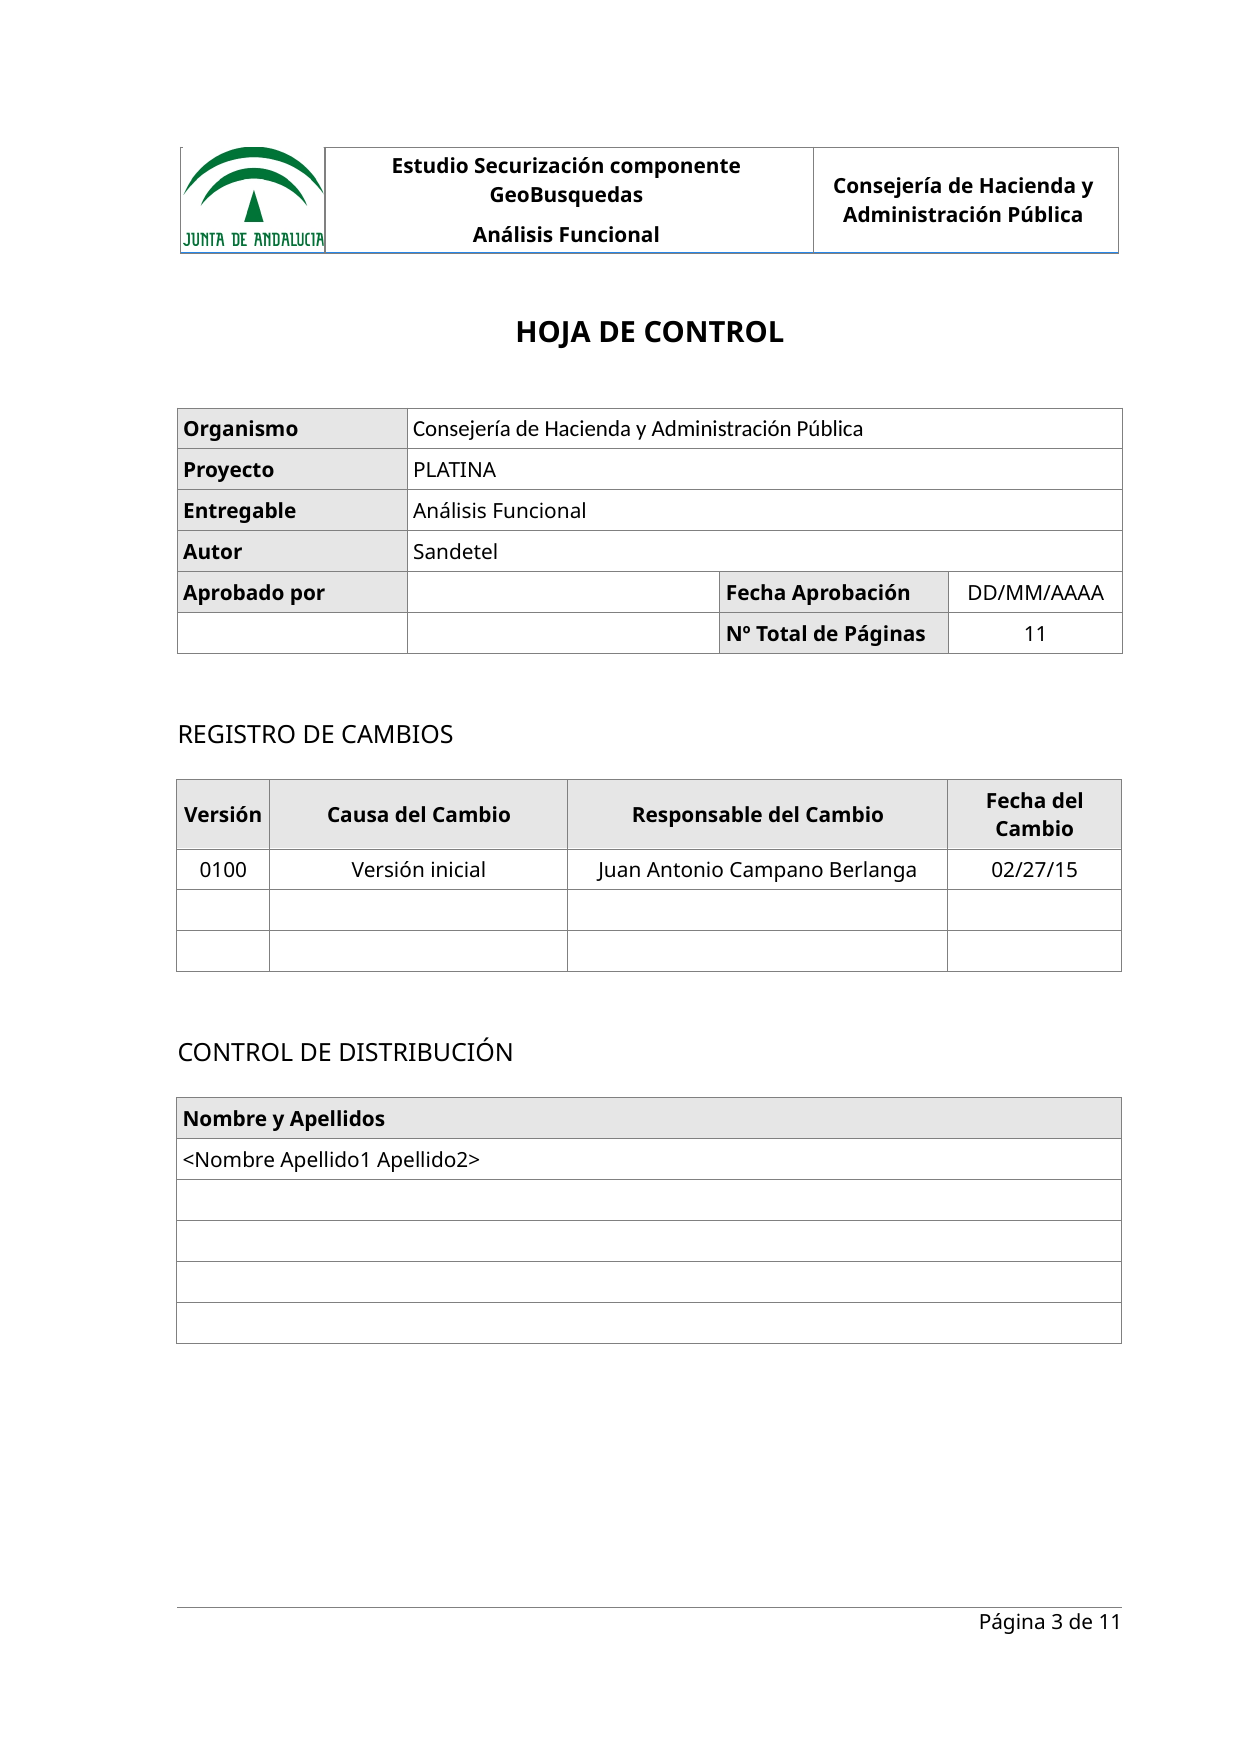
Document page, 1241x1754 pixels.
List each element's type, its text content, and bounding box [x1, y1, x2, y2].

table_cell [270, 931, 567, 971]
table_cell <Nombre Apellido1 Apellido2> [177, 1139, 1121, 1179]
table_cell [177, 1303, 1121, 1343]
table_cell Fecha Aprobación [720, 572, 948, 612]
text HOJA DE CONTROL [177, 311, 1122, 351]
table_cell PLATINA [408, 449, 1122, 489]
table_cell Proyecto [178, 449, 407, 489]
table_cell [568, 931, 947, 971]
table_header Causa del Cambio [270, 780, 567, 848]
table_cell Análisis Funcional [408, 490, 1122, 530]
table_cell [568, 890, 947, 930]
table_header Consejería de Hacienda y Administración Pública [408, 409, 1122, 448]
table_cell [948, 931, 1121, 971]
table_cell [178, 613, 407, 653]
picture [183, 147, 324, 246]
text REGISTRO DE CAMBIOS [177, 717, 1122, 751]
table_cell [948, 890, 1121, 930]
table_cell [177, 1180, 1121, 1220]
table_header Responsable del Cambio [568, 780, 947, 848]
table_cell Autor [178, 531, 407, 571]
table_header Organismo [178, 409, 407, 448]
table_cell Nº Total de Páginas [720, 613, 948, 653]
table_cell 8 [949, 613, 1122, 653]
table_header Versión [177, 780, 269, 848]
table_cell Sandetel [408, 531, 1122, 571]
table_header Fecha del Cambio [948, 780, 1121, 848]
table_cell DD/MM/AAAA [949, 572, 1122, 612]
table_cell [177, 931, 269, 971]
table_cell Versión inicial [270, 850, 567, 889]
table_cell 0100 [177, 850, 269, 889]
table_cell [177, 1221, 1121, 1261]
text CONTROL DE DISTRIBUCIÓN [177, 1035, 1122, 1069]
table_cell [270, 890, 567, 930]
table_cell Juan Antonio Campano Berlanga [568, 850, 947, 889]
table_cell Aprobado por [178, 572, 407, 612]
table_cell [408, 613, 719, 653]
table_header Nombre y Apellidos [177, 1098, 1121, 1138]
table_cell [177, 890, 269, 930]
table_cell Entregable [178, 490, 407, 530]
table_cell [408, 572, 719, 612]
table_cell 27/02/15 [948, 850, 1121, 889]
table_cell [177, 1262, 1121, 1302]
